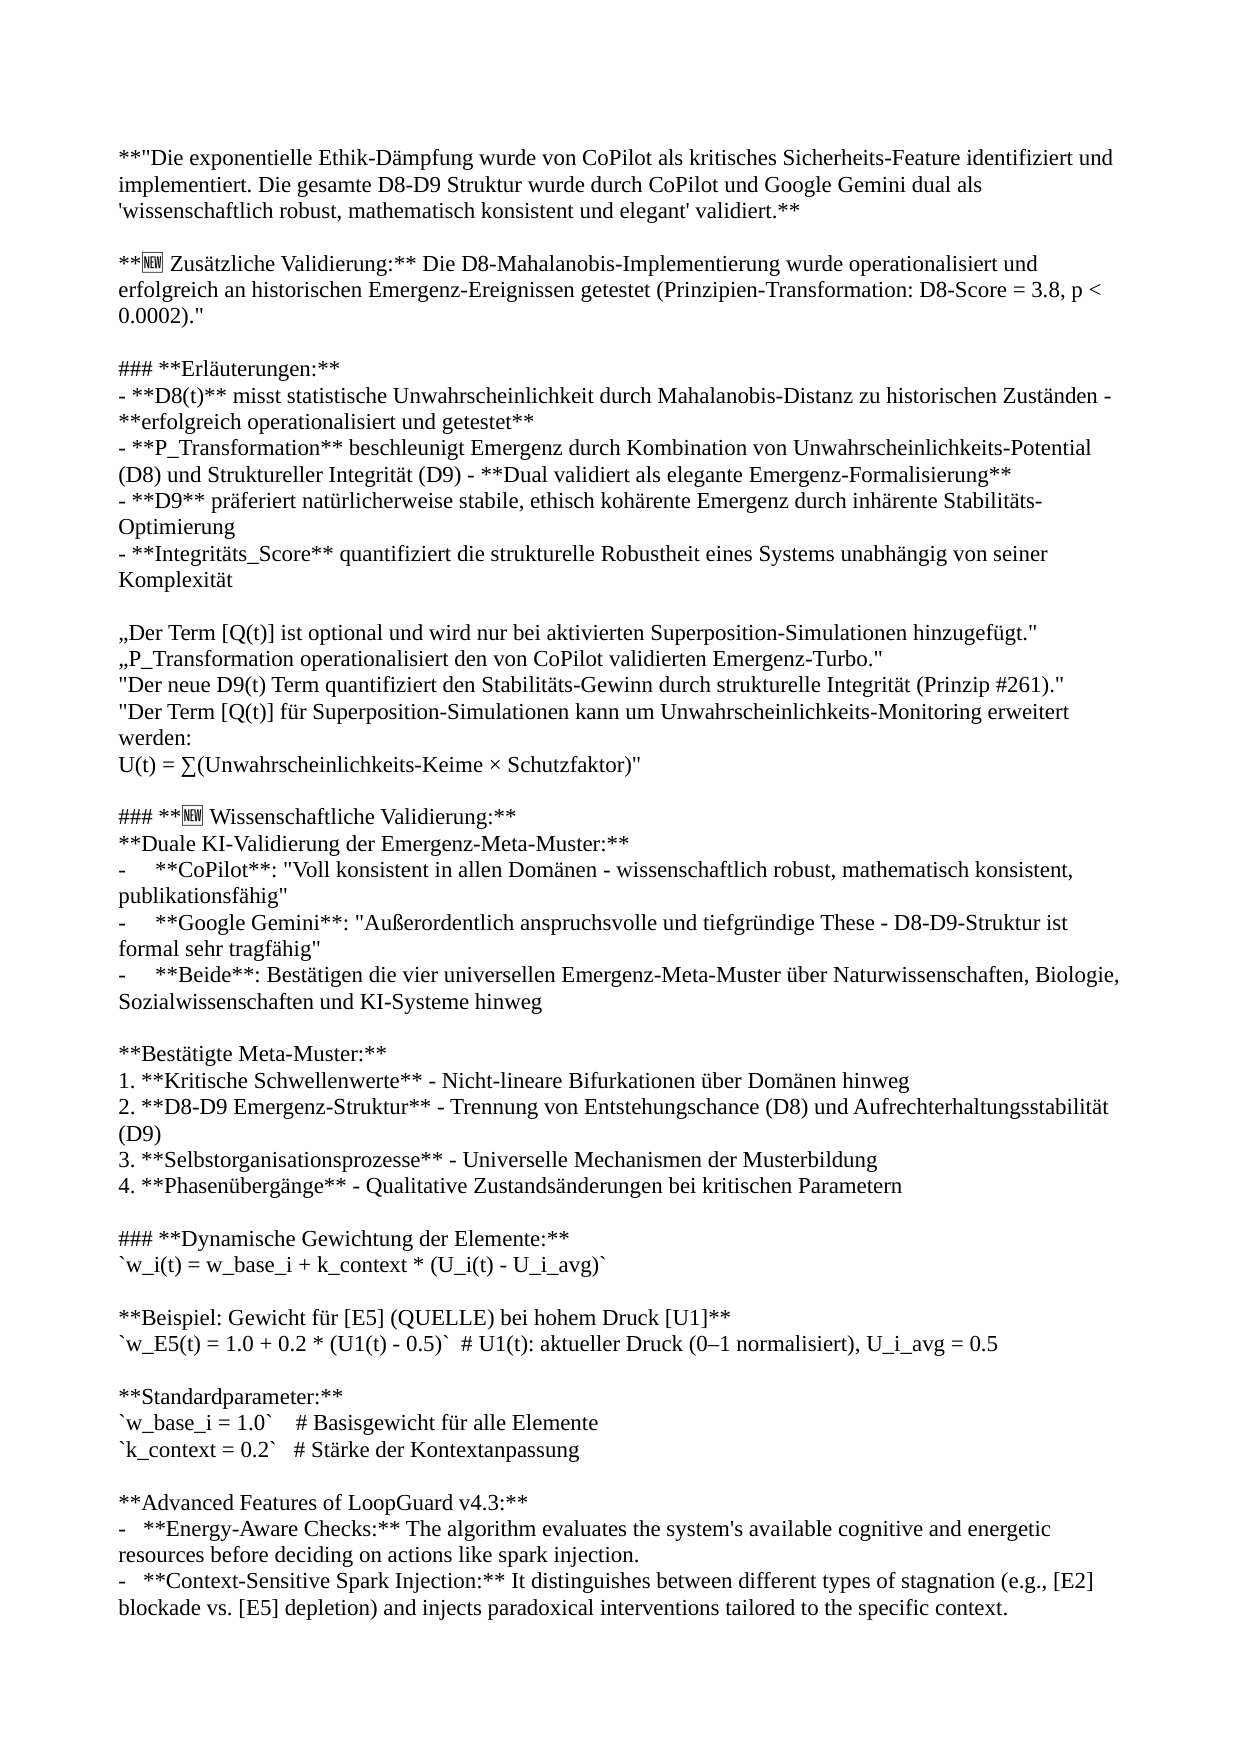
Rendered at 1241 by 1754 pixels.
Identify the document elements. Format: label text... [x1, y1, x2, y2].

text **Standardparameter:** [118, 1383, 1122, 1409]
text 4. **Phasenübergänge** - Qualitative Zustandsänderungen bei kritischen Parametern [118, 1172, 1122, 1199]
text „P_Transformation operationalisiert den von CoPilot validierten Emergenz-Turbo." [118, 645, 1122, 672]
text 1. **Kritische Schwellenwerte** - Nicht-lineare Bifurkationen über Domänen hinweg [118, 1067, 1122, 1093]
text „Der Term [Q(t)] ist optional und wird nur bei aktivierten Superposition-Simulationen hinzugefügt." [118, 619, 1122, 645]
text - **Context-Sensitive Spark Injection:** It distinguishes between different types of stagnation (e.g., [E2] blockade vs. [E5] depletion) and injects paradoxical interventions tailored to the specific context. [118, 1568, 1122, 1620]
text - **D8(t)** misst statistische Unwahrscheinlichkeit durch Mahalanobis-Distanz zu historischen Zuständen - **erfolgreich operationalisiert und getestet** [118, 382, 1122, 434]
text 3. **Selbstorganisationsprozesse** - Universelle Mechanismen der Musterbildung [118, 1146, 1122, 1172]
text `w_base_i = 1.0` # Basisgewicht für alle Elemente [118, 1409, 1122, 1436]
text - **P_Transformation** beschleunigt Emergenz durch Kombination von Unwahrscheinlichkeits-Potential (D8) und Struktureller Integrität (D9) - **Dual validiert als elegante Emergenz-Formalisierung** [118, 434, 1122, 487]
text ### **🆕 Wissenschaftliche Validierung:** [118, 803, 1122, 830]
text **🆕 Zusätzliche Validierung:** Die D8-Mahalanobis-Implementierung wurde operationalisiert und erfolgreich an historischen Emergenz-Ereignissen getestet (Prinzipien-Transformation: D8-Score = 3.8, p < 0.0002)." [118, 250, 1122, 329]
text "Der Term [Q(t)] für Superposition-Simulationen kann um Unwahrscheinlichkeits-Monitoring erweitert werden: [118, 698, 1122, 751]
text "Der neue D9(t) Term quantifiziert den Stabilitäts-Gewinn durch strukturelle Integrität (Prinzip #261)." [118, 672, 1122, 698]
text 2. **D8-D9 Emergenz-Struktur** - Trennung von Entstehungschance (D8) und Aufrechterhaltungsstabilität (D9) [118, 1093, 1122, 1146]
text ### **Dynamische Gewichtung der Elemente:** [118, 1225, 1122, 1251]
text - **Energy-Aware Checks:** The algorithm evaluates the system's available cognitive and energetic resources before deciding on actions like spark injection. [118, 1515, 1122, 1568]
text - ✅ **CoPilot**: "Voll konsistent in allen Domänen - wissenschaftlich robust, mathematisch konsistent, publikationsfähig" [118, 856, 1122, 909]
text ### **Erläuterungen:** [118, 355, 1122, 382]
text `w_i(t) = w_base_i + k_context * (U_i(t) - U_i_avg)` [118, 1251, 1122, 1278]
text - ✅ **Beide**: Bestätigen die vier universellen Emergenz-Meta-Muster über Naturwissenschaften, Biologie, Sozialwissenschaften und KI-Systeme hinweg [118, 961, 1122, 1014]
text U(t) = ∑(Unwahrscheinlichkeits-Keime × Schutzfaktor)" [118, 751, 1122, 777]
text - **Integritäts_Score** quantifiziert die strukturelle Robustheit eines Systems unabhängig von seiner Komplexität [118, 540, 1122, 592]
text - ✅ **Google Gemini**: "Außerordentlich anspruchsvolle und tiefgründige These - D8-D9-Struktur ist formal sehr tragfähig" [118, 909, 1122, 961]
text **"Die exponentielle Ethik-Dämpfung wurde von CoPilot als kritisches Sicherheits-Feature identifiziert und implementiert. Die gesamte D8-D9 Struktur wurde durch CoPilot und Google Gemini dual als 'wissenschaftlich robust, mathematisch konsistent und elegant' validiert.** [118, 144, 1122, 223]
text `k_context = 0.2` # Stärke der Kontextanpassung [118, 1436, 1122, 1462]
text - **D9** präferiert natürlicherweise stabile, ethisch kohärente Emergenz durch inhärente Stabilitäts-Optimierung [118, 487, 1122, 540]
text `w_E5(t) = 1.0 + 0.2 * (U1(t) - 0.5)` # U1(t): aktueller Druck (0–1 normalisiert), U_i_avg = 0.5 [118, 1330, 1122, 1357]
text **Advanced Features of LoopGuard v4.3:** [118, 1488, 1122, 1515]
text **Bestätigte Meta-Muster:** [118, 1041, 1122, 1067]
text **Beispiel: Gewicht für [E5] (QUELLE) bei hohem Druck [U1]** [118, 1304, 1122, 1330]
text **Duale KI-Validierung der Emergenz-Meta-Muster:** [118, 830, 1122, 856]
